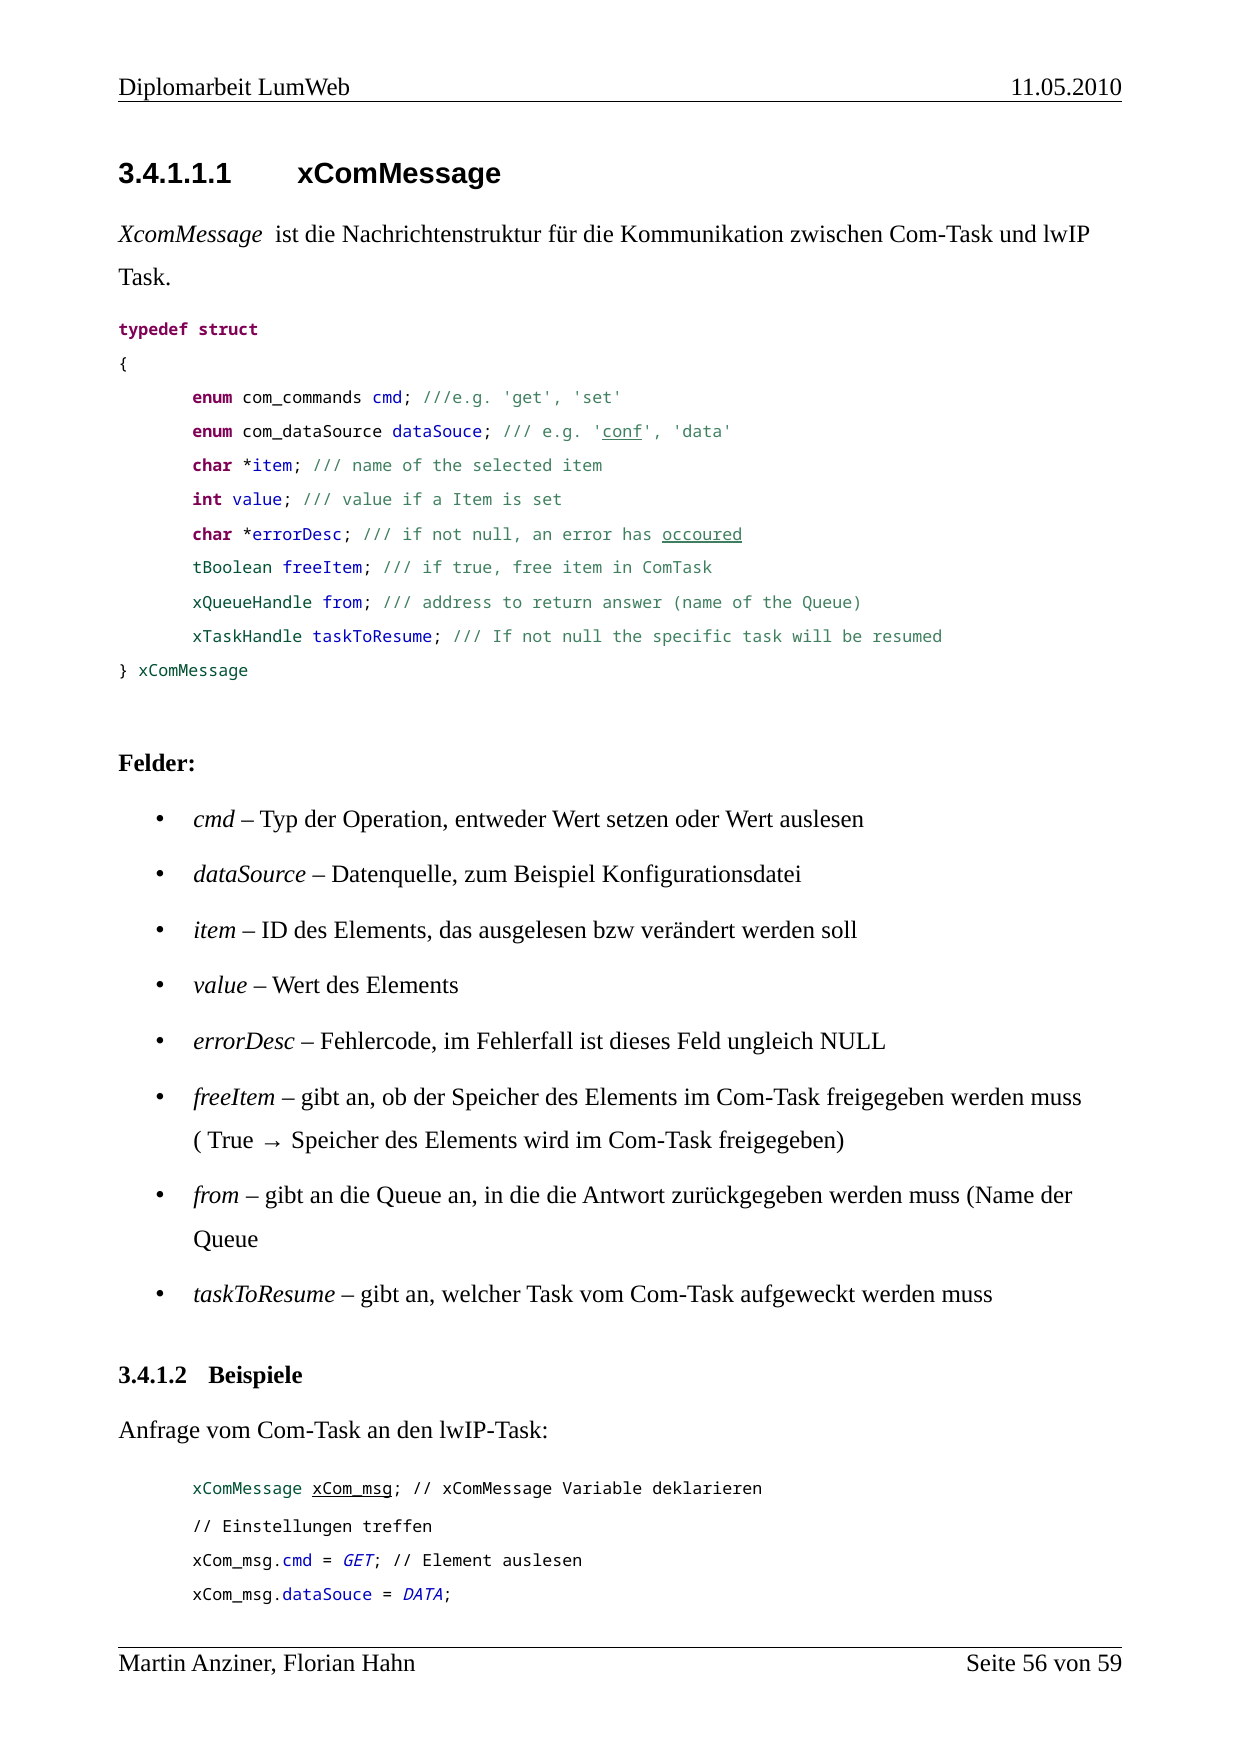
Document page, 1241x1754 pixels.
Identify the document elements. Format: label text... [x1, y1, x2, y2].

text xQueueHandle from; /// address to return answer (name of the Queue) [118, 590, 1122, 613]
text Felder: [118, 748, 1122, 777]
text char *errorDesc; /// if not null, an error has occoured [118, 522, 1122, 545]
text // Einstellungen treffen [118, 1514, 1122, 1537]
list from – gibt an die Queue an, in die die Antwort zurückgegeben werden muss (Name der Queue [156, 1181, 1122, 1252]
text { [118, 352, 1122, 374]
list dataSource – Datenquelle, zum Beispiel Konfigurationsdatei [156, 859, 1122, 888]
list item – ID des Elements, das ausgelesen bzw verändert werden soll [156, 915, 1122, 944]
subtitle xComMessage [118, 156, 1122, 190]
list freeItem – gibt an, ob der Speicher des Elements im Com-Task freigegeben werden muss ( True → Speicher des Elements wird im Com-Task freigegeben) [156, 1082, 1122, 1154]
list taskToResume – gibt an, welcher Task vom Com-Task aufgeweckt werden muss [156, 1279, 1122, 1308]
subtitle Beispiele [118, 1360, 1122, 1389]
text enum com_dataSource dataSouce; /// e.g. 'conf', 'data' [118, 420, 1122, 443]
text int value; /// value if a Item is set [118, 488, 1122, 511]
text Anfrage vom Com-Task an den lwIP-Task: [118, 1416, 1122, 1444]
text xCom_msg.cmd = GET; // Element auslesen [118, 1548, 1122, 1571]
text XcomMessage ist die Nachrichtenstruktur für die Kommunikation zwischen Com-Task und lwIP Task. [118, 219, 1122, 291]
list value – Wert des Elements [156, 971, 1122, 999]
text tBoolean freeItem; /// if true, free item in ComTask [118, 556, 1122, 579]
text char *item; /// name of the selected item [118, 454, 1122, 477]
list errorDesc – Fehlercode, im Fehlerfall ist dieses Feld ungleich NULL [156, 1026, 1122, 1055]
text typedef struct [118, 318, 1122, 340]
text enum com_commands cmd; ///e.g. 'get', 'set' [118, 386, 1122, 408]
list cmd – Typ der Operation, entweder Wert setzen oder Wert auslesen [156, 804, 1122, 832]
text } xComMessage [118, 658, 1122, 681]
text xTaskHandle taskToResume; /// If not null the specific task will be resumed [118, 624, 1122, 647]
text xComMessage xCom_msg; // xComMessage Variable deklarieren [118, 1471, 1122, 1500]
text xCom_msg.dataSouce = DATA; [118, 1582, 1122, 1605]
